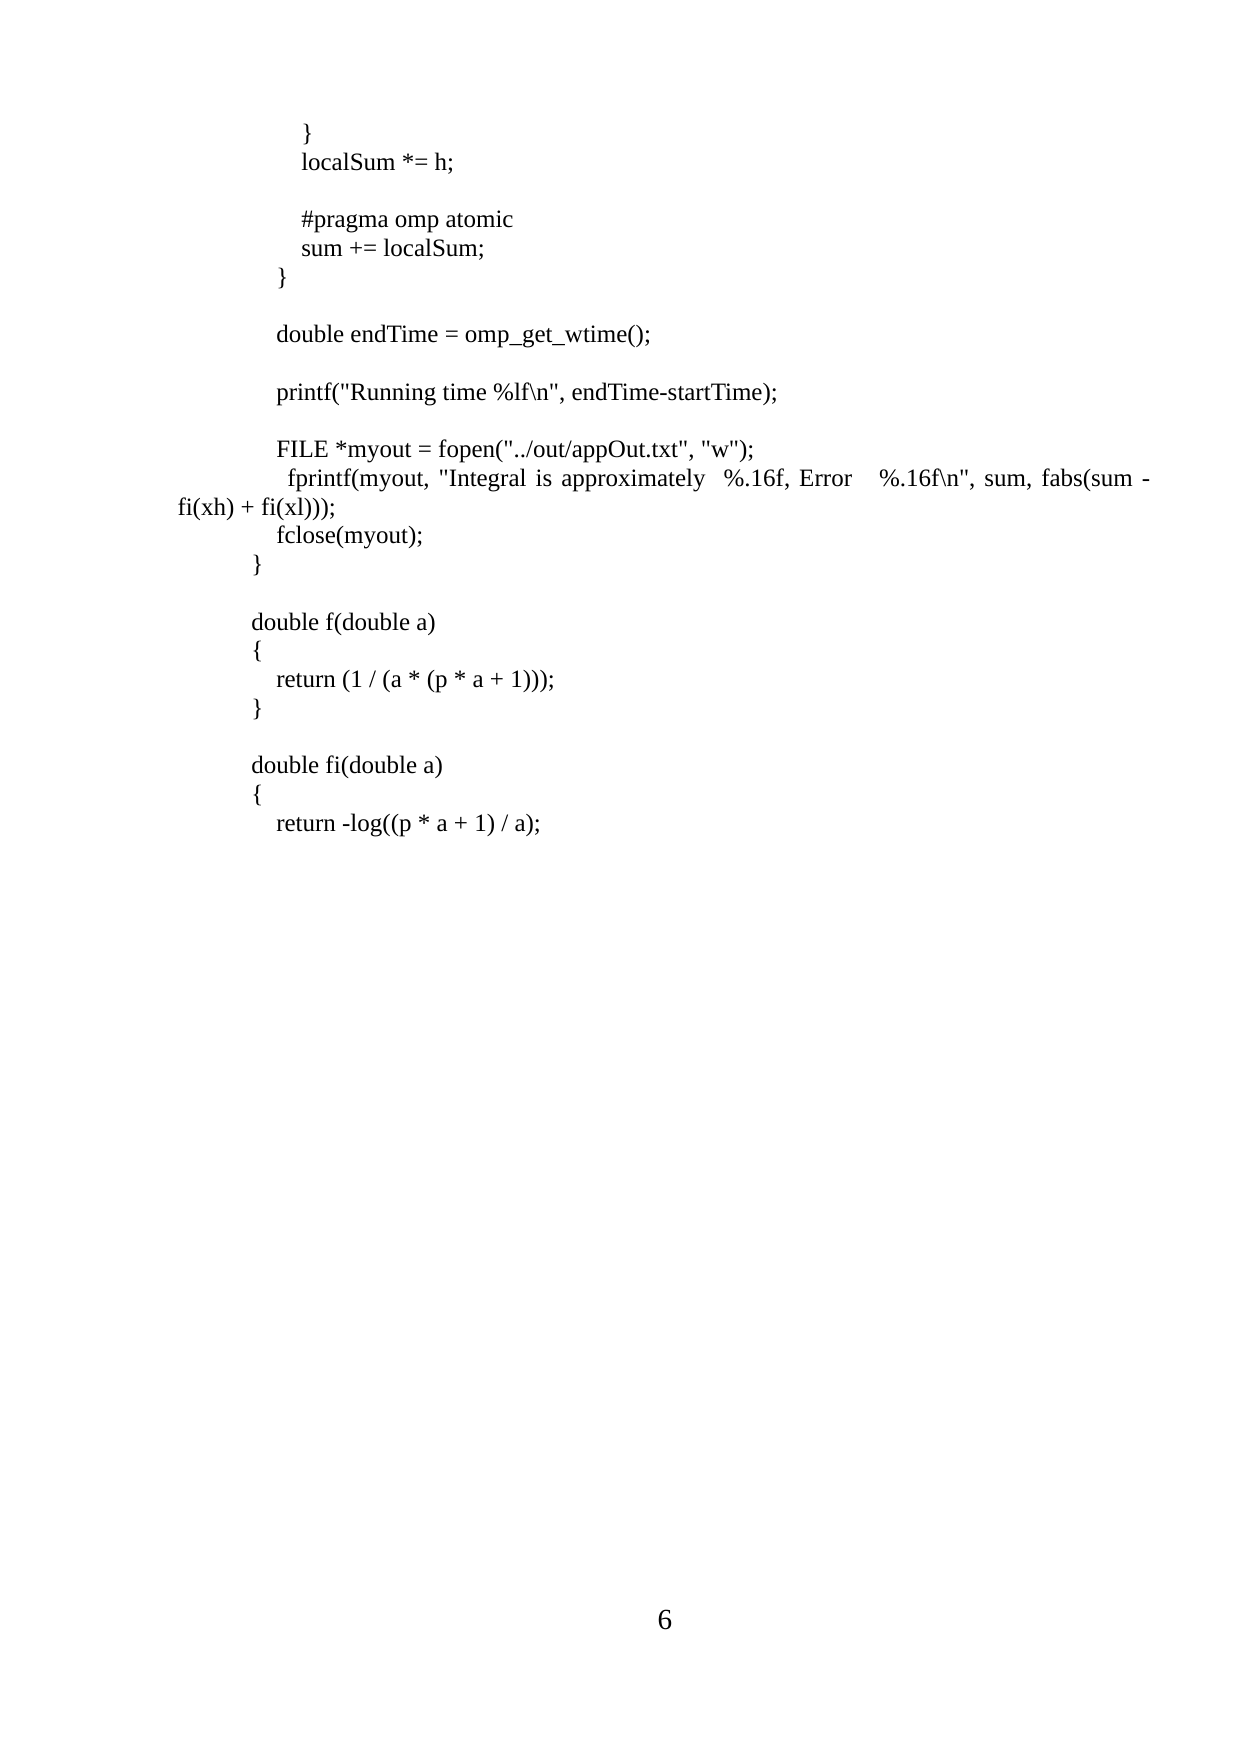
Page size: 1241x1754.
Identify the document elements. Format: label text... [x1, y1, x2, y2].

text double fi(double a) [177, 751, 1152, 779]
text #pragma omp atomic [177, 204, 1152, 233]
text } [177, 262, 1152, 291]
text { [177, 779, 1152, 808]
text fclose(myout); [177, 521, 1152, 549]
text } [177, 118, 1152, 147]
text FILE *myout = fopen("../out/appOut.txt", "w"); [177, 434, 1152, 463]
text fprintf(myout, "Integral is approximately %.16f, Error %.16f\n", sum, fabs(sum - fi(xh) + fi(xl))); [177, 463, 1152, 521]
text return -log((p * a + 1) / a); [177, 808, 1152, 837]
text } [177, 549, 1152, 578]
text sum += localSum; [177, 233, 1152, 262]
text return (1 / (a * (p * a + 1))); [177, 664, 1152, 693]
text printf("Running time %lf\n", endTime-startTime); [177, 377, 1152, 406]
text double endTime = omp_get_wtime(); [177, 319, 1152, 348]
text { [177, 636, 1152, 664]
text localSum *= h; [177, 147, 1152, 176]
text double f(double a) [177, 607, 1152, 636]
text } [177, 693, 1152, 722]
